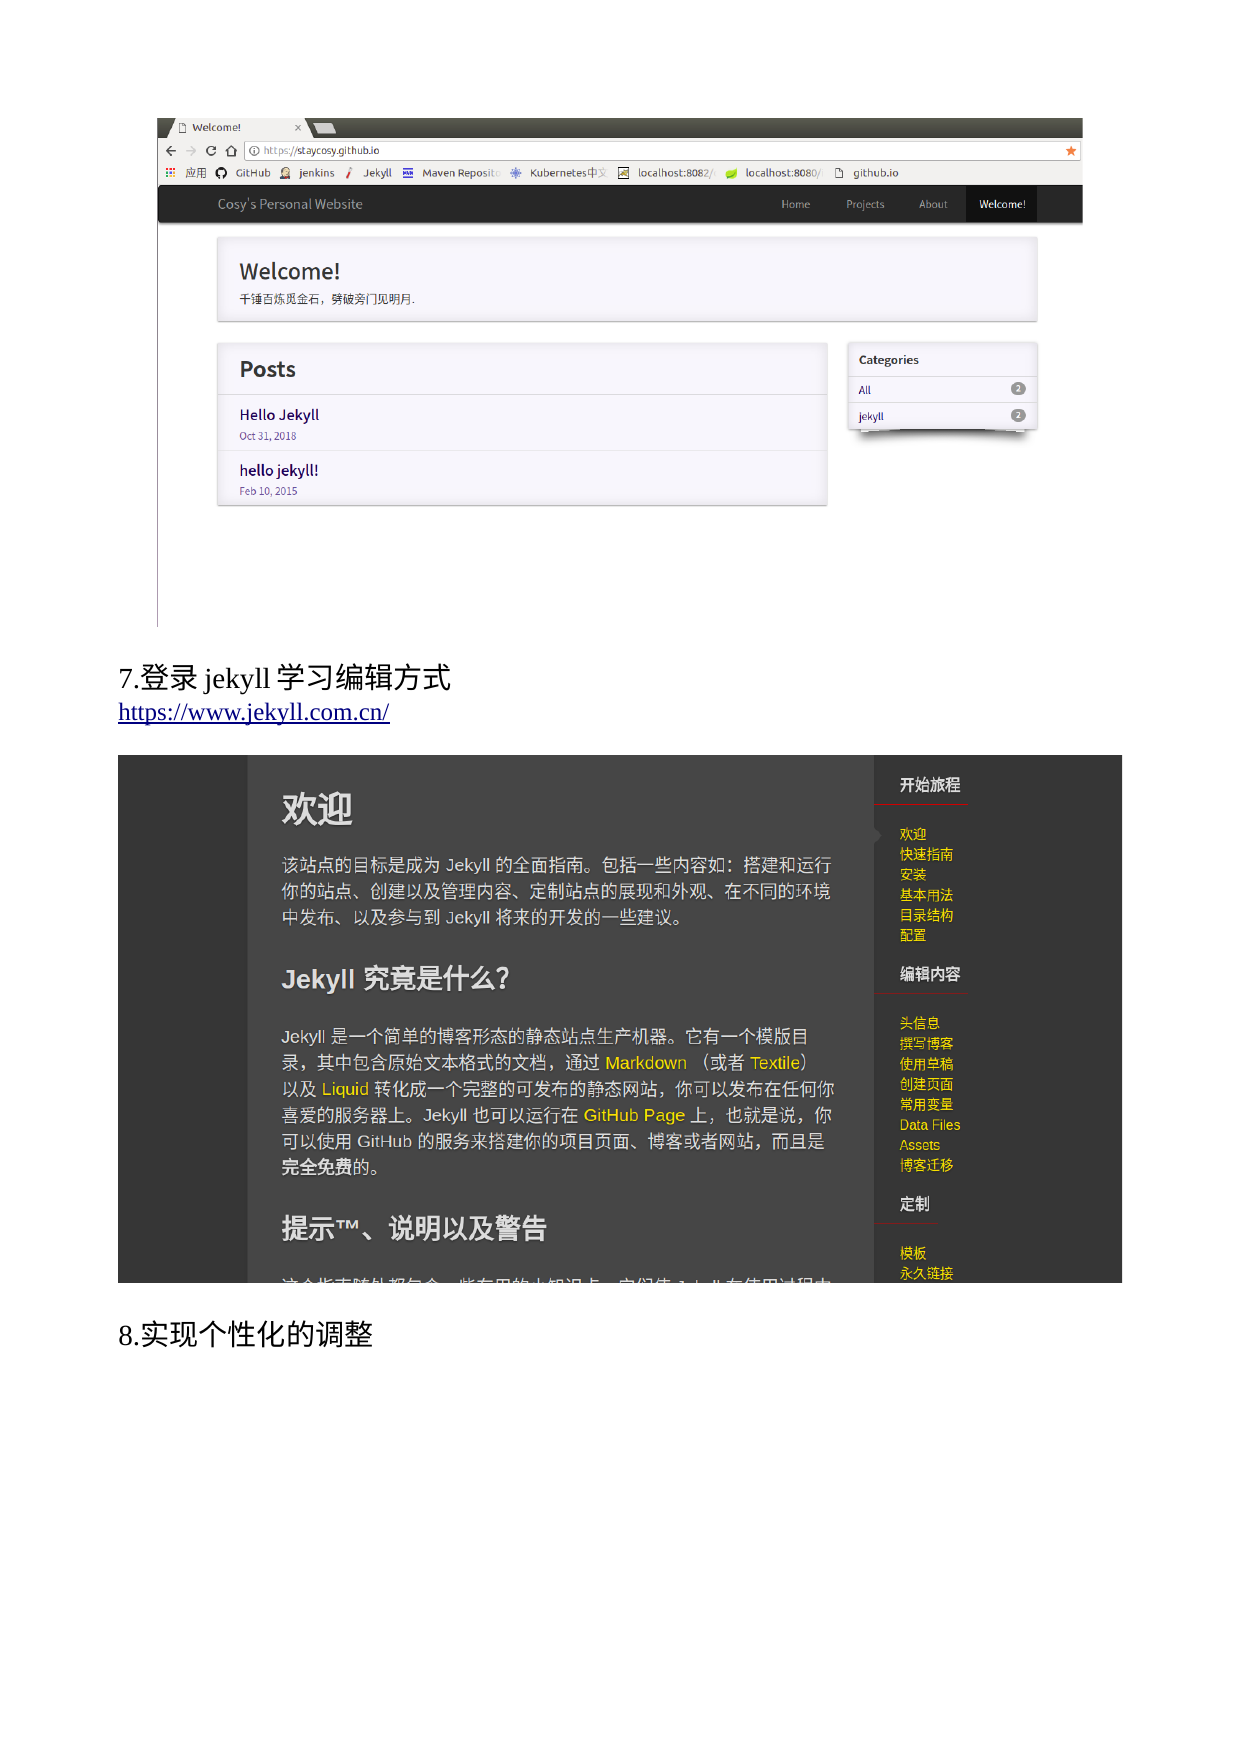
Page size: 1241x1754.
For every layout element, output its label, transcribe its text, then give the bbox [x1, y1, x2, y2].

text 8.实现个性化的调整 [118, 1311, 1122, 1353]
text 7.登录jekyll学习编辑方式 [118, 655, 1122, 697]
picture [118, 755, 1123, 1283]
text https://www.jekyll.com.cn/ [118, 697, 1122, 726]
picture [157, 118, 1083, 627]
